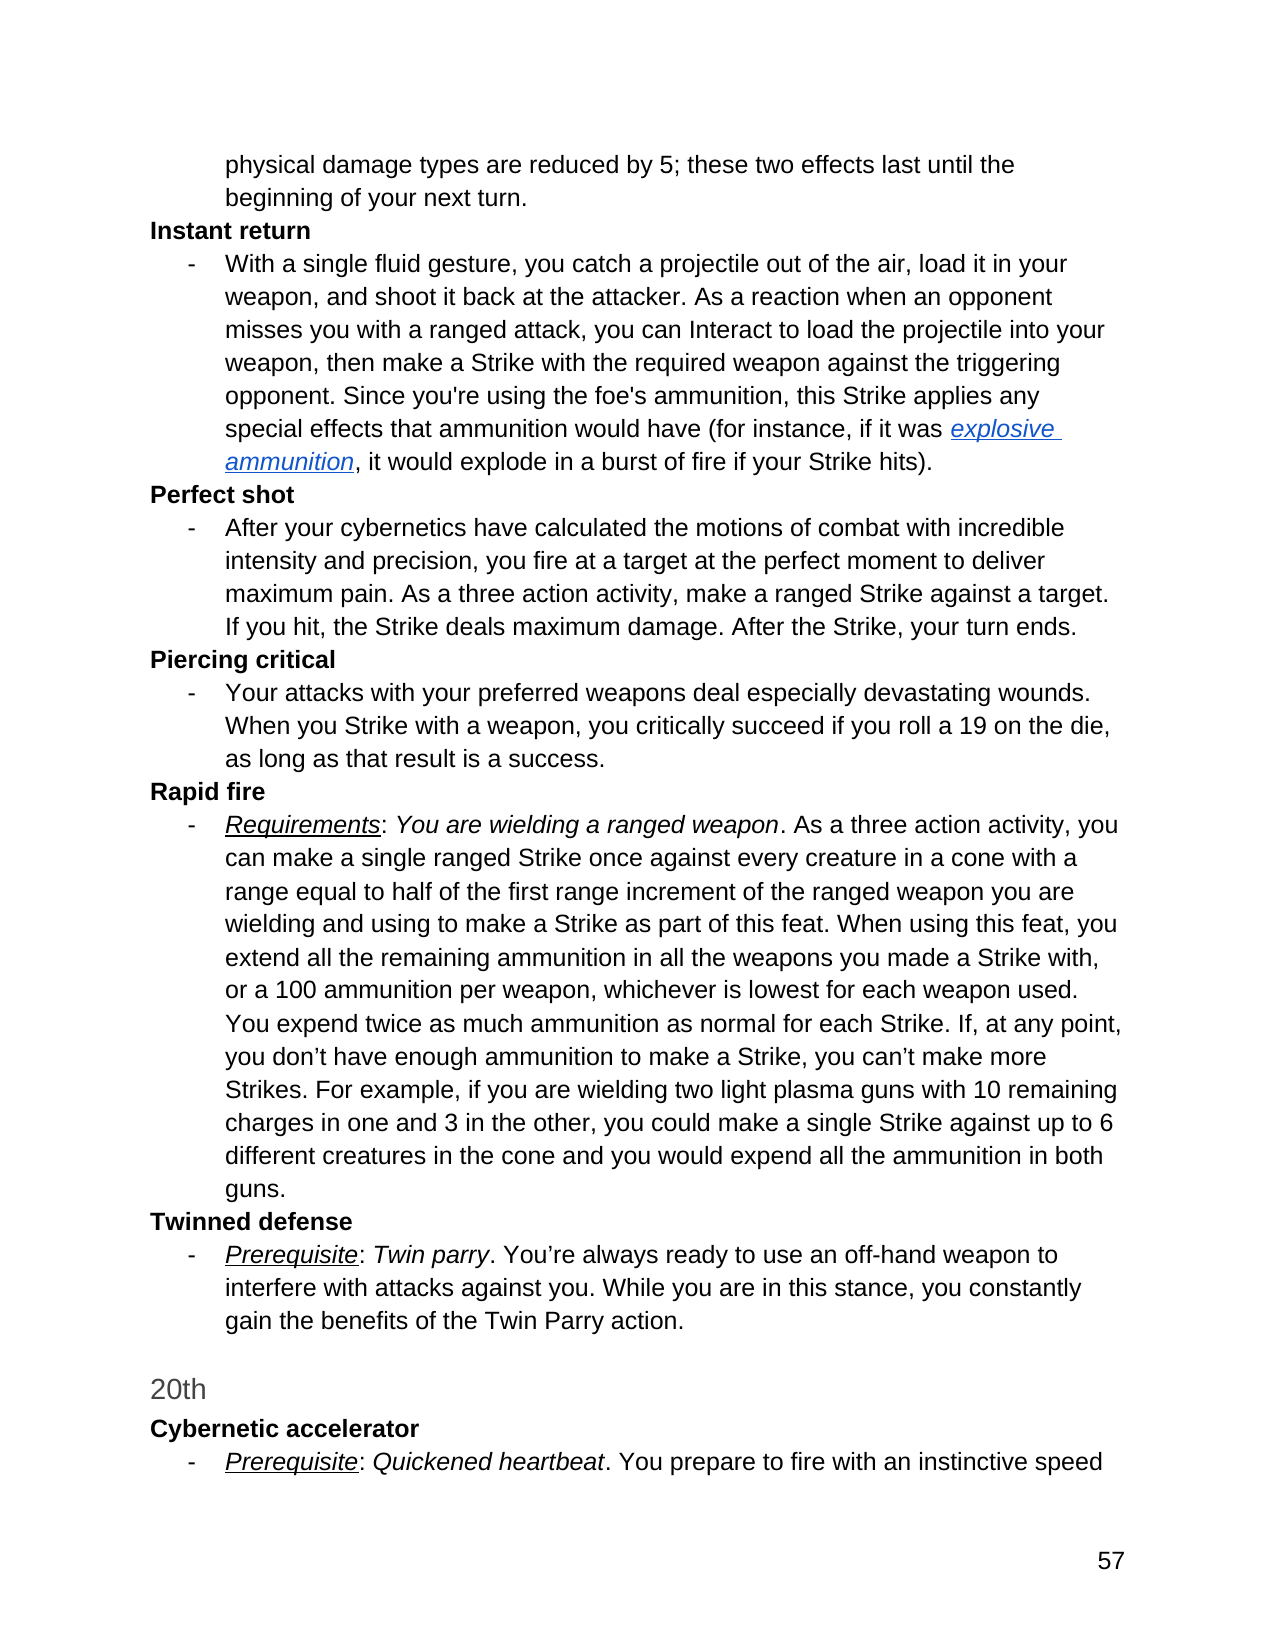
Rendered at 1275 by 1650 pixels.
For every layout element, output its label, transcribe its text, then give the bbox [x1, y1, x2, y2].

list Requirements: You are wielding a ranged weapon. As a three action activity, you can make a single ranged Strike once against every creature in a cone with a range equal to half of the first range increment of the ranged weapon you are wielding and using to make a Strike as part of this feat. When using this feat, you extend all the remaining ammunition in all the weapons you made a Strike with, or a 100 ammunition per weapon, whichever is lowest for each weapon used. You expend twice as much ammunition as normal for each Strike. If, at any point, you don’t have enough ammunition to make a Strike, you can’t make more Strikes. For example, if you are wielding two light plasma guns with 10 remaining charges in one and 3 in the other, you could make a single Strike against up to 6 different creatures in the cone and you would expend all the ammunition in both guns. [187, 810, 1125, 1202]
subtitle 20th [150, 1372, 1125, 1406]
text Cybernetic accelerator [150, 1414, 1125, 1443]
list With a single fluid gesture, you catch a projectile out of the air, load it in your weapon, and shoot it back at the attacker. As a reaction when an opponent misses you with a ranged attack, you can Interact to load the projectile into your weapon, then make a Strike with the required weapon against the triggering opponent. Since you're using the foe's ammunition, this Strike applies any special effects that ammunition would have (for instance, if it was explosive ammunition, it would explode in a burst of fire if your Strike hits). [187, 249, 1125, 476]
text Perfect shot [150, 480, 1125, 509]
list physical damage types are reduced by 5; these two effects last until the beginning of your next turn. [187, 150, 1125, 212]
list Your attacks with your preferred weapons deal especially devastating wounds. When you Strike with a weapon, you critically succeed if you roll a 19 on the die, as long as that result is a success. [187, 678, 1125, 773]
list After your cybernetics have calculated the motions of combat with incredible intensity and precision, you fire at a target at the perfect moment to deliver maximum pain. As a three action activity, make a ranged Strike against a target. If you hit, the Strike deals maximum damage. After the Strike, your turn ends. [187, 513, 1125, 641]
text Twinned defense [150, 1207, 1125, 1235]
text Instant return [150, 216, 1125, 245]
list Prerequisite: Quickened heartbeat. You prepare to fire with an instinctive speed [187, 1447, 1125, 1476]
list Prerequisite: Twin parry. You’re always ready to use an off-hand weapon to interfere with attacks against you. While you are in this stance, you constantly gain the benefits of the Twin Parry action. [187, 1240, 1125, 1334]
text Rapid fire [150, 777, 1125, 806]
text Piercing critical [150, 645, 1125, 674]
